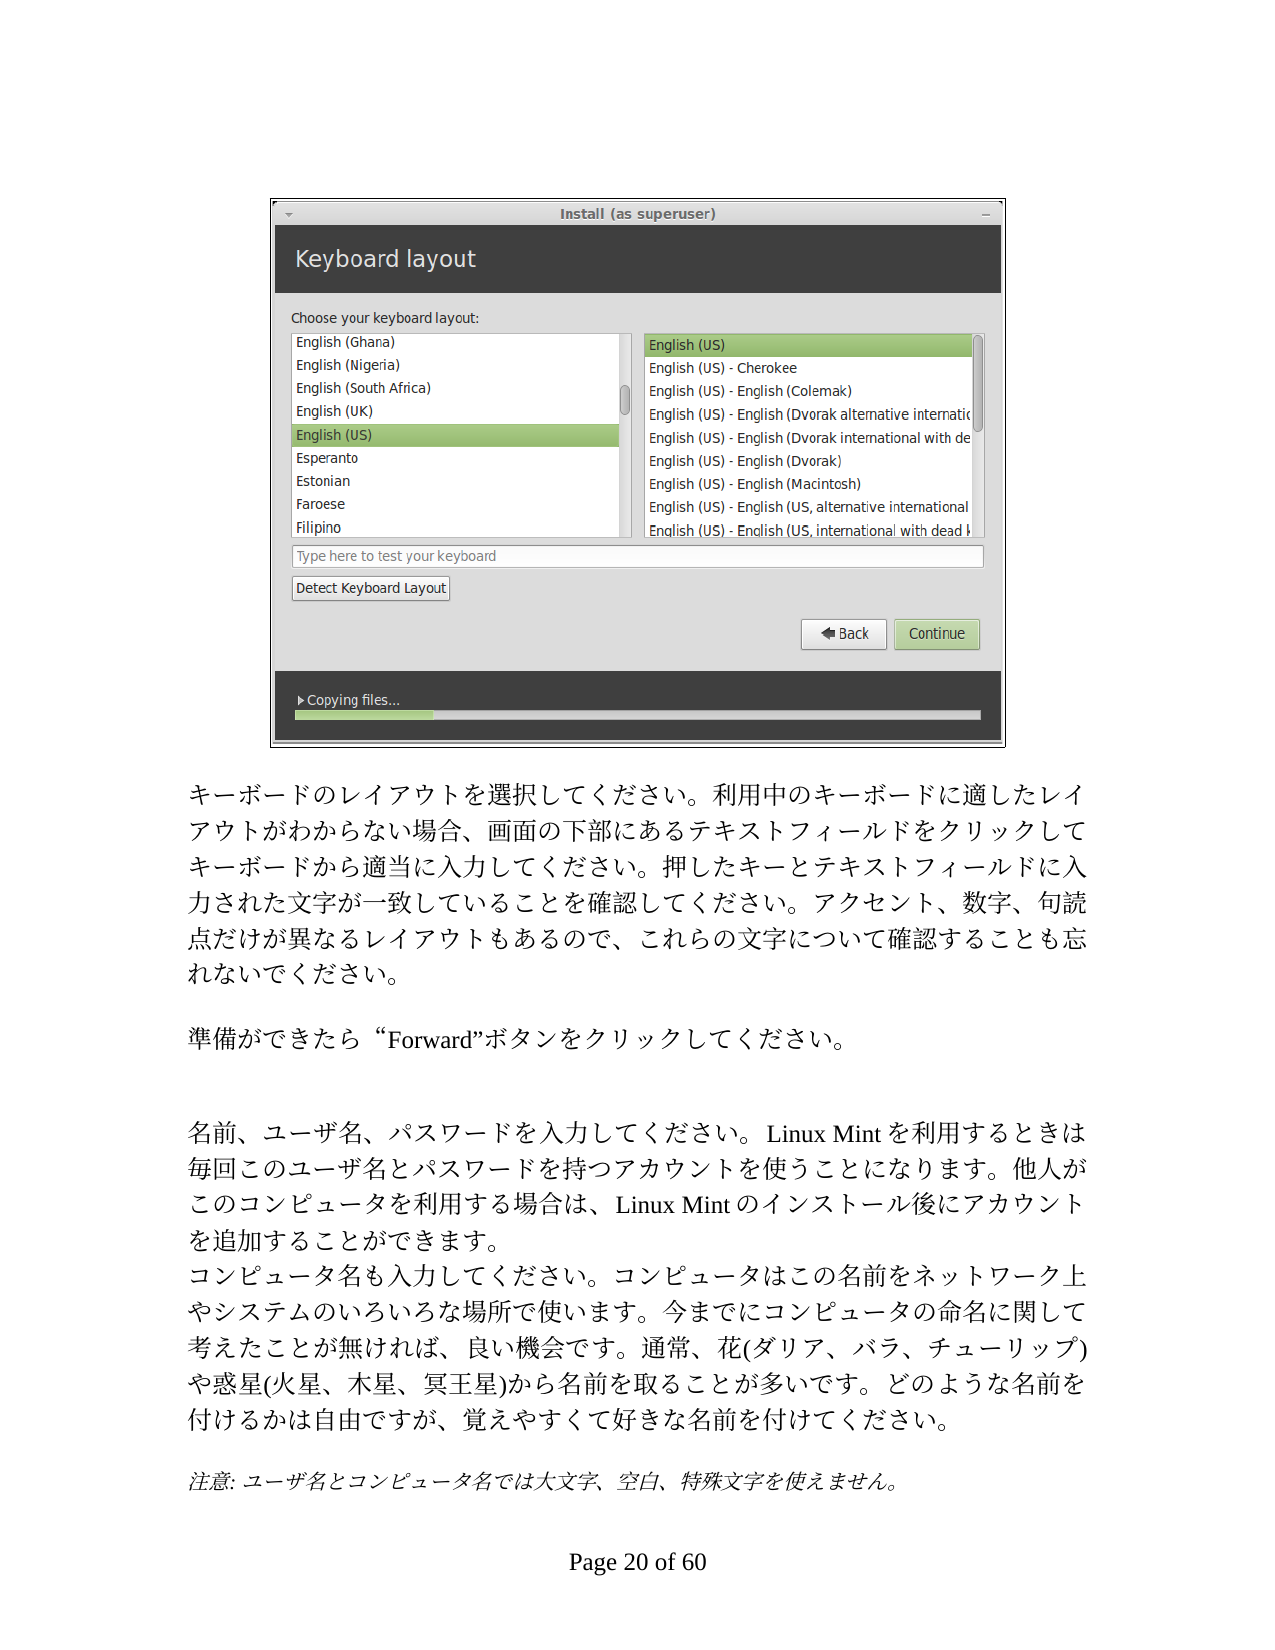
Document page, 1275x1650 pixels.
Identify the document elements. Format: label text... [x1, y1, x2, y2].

text 注意: ユーザ名とコンピュータ名では大文字、空白、特殊文字を使えません。 [187, 1466, 1087, 1495]
picture [272, 201, 1003, 744]
text キーボードのレイアウトを選択してください。利用中のキーボードに適したレイアウトがわからない場合、画面の下部にあるテキストフィールドをクリックしてキーボードから適当に入力してください。押したキーとテキストフィールドに入力された文字が一致していることを確認してください。アクセント、数字、句読点だけが異なるレイアウトもあるので、これらの文字について確認することも忘れないでください。 [187, 776, 1087, 991]
text 名前、ユーザ名、パスワードを入力してください。Linux Mintを利用するときは毎回このユーザ名とパスワードを持つアカウントを使うことになります。他人がこのコンピュータを利用する場合は、Linux Mintのインストール後にアカウントを追加することができます。 [187, 1113, 1087, 1257]
text 準備ができたら“Forward”ボタンをクリックしてください。 [187, 1020, 1087, 1056]
